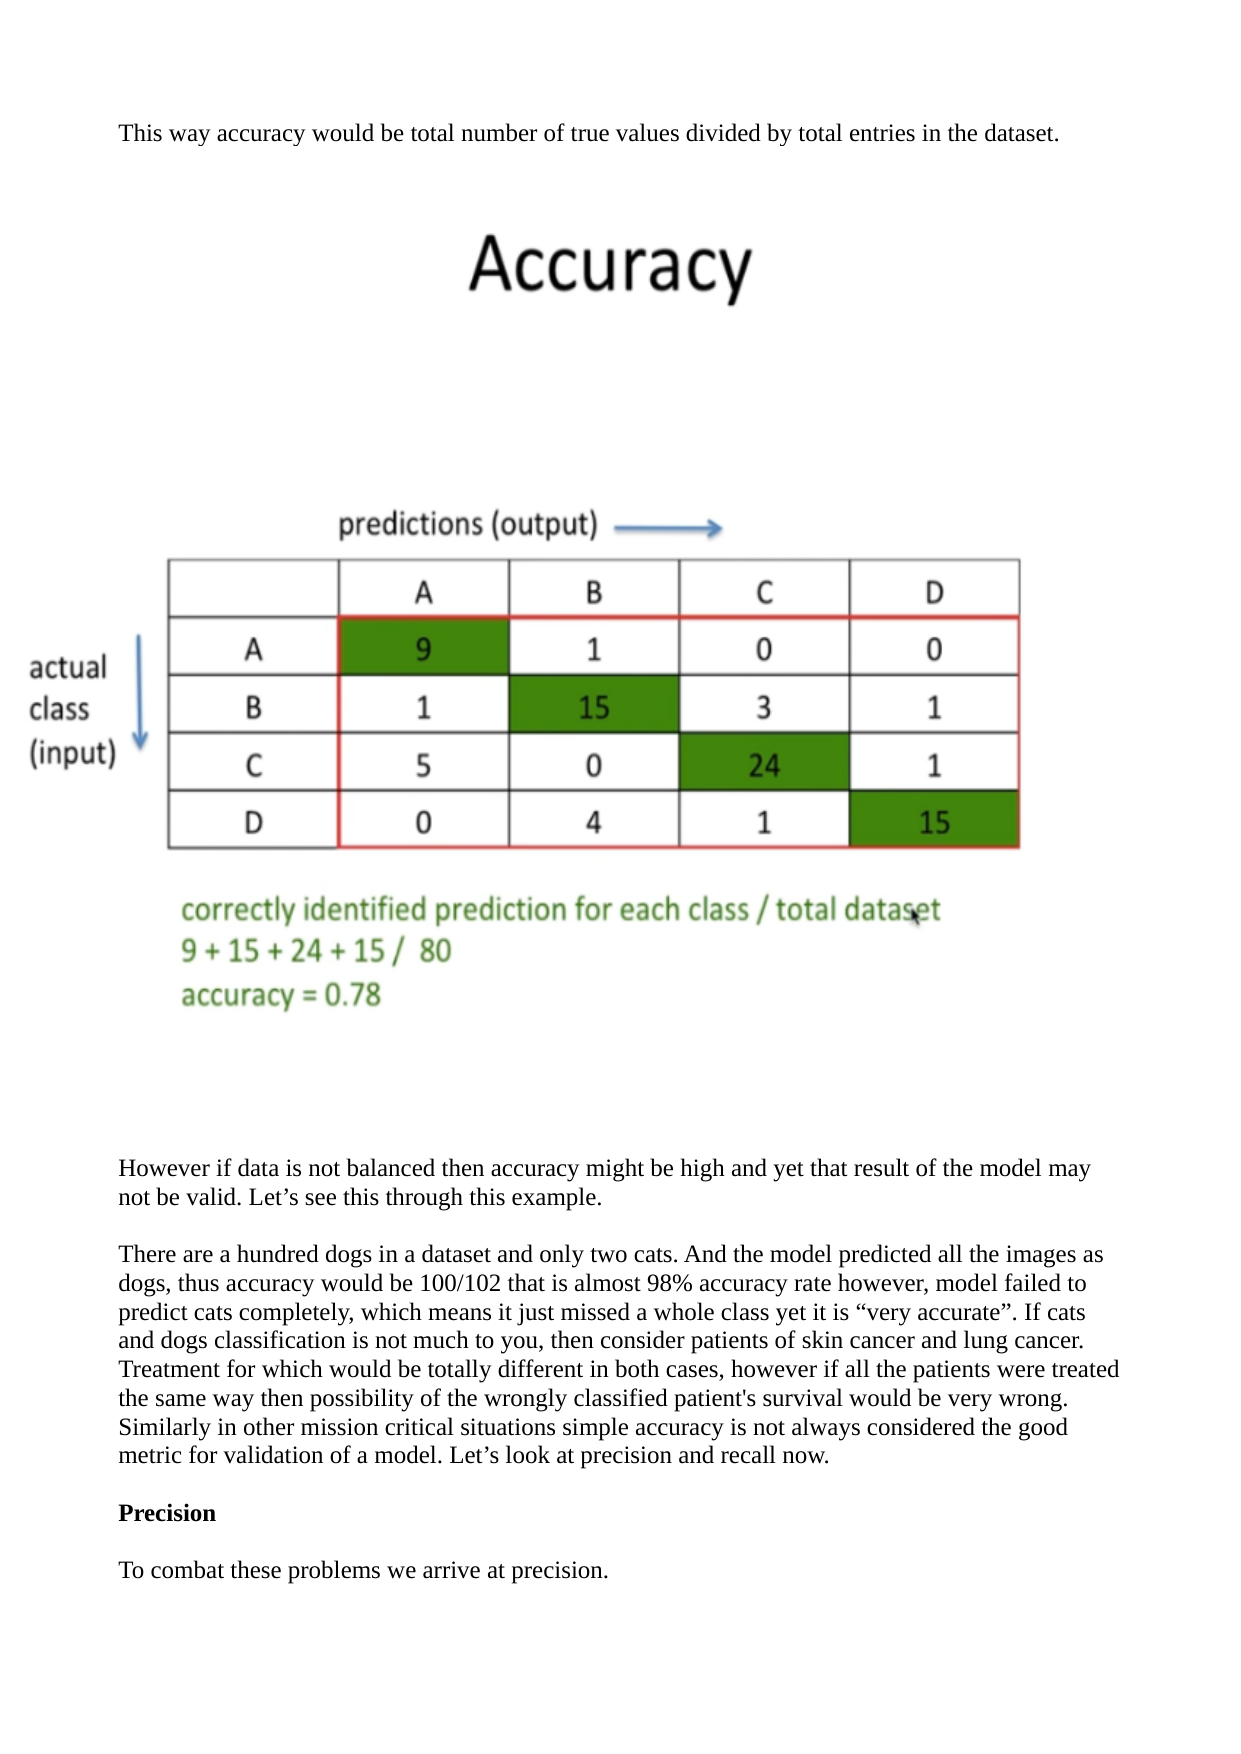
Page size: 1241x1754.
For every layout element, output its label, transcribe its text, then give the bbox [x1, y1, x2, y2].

text To combat these problems we arrive at precision. [118, 1556, 1122, 1584]
text There are a hundred dogs in a dataset and only two cats. And the model predicted all the images as dogs, thus accuracy would be 100/102 that is almost 98% accuracy rate however, model failed to predict cats completely, which means it just missed a whole class yet it is “very accurate”. If cats and dogs classification is not much to you, then consider patients of skin cancer and lung cancer. Treatment for which would be totally different in both cases, however if all the patients were treated the same way then possibility of the wrongly classified patient's survival would be very wrong. Similarly in other mission critical situations simple accuracy is not always considered the good metric for validation of a model. Let’s look at precision and recall now. [118, 1239, 1122, 1469]
text However if data is not balanced then accuracy might be high and yet that result of the model may not be valid. Let’s see this through this example. [118, 1153, 1122, 1211]
text This way accuracy would be total number of true values divided by total entries in the dataset. [118, 118, 1122, 146]
picture [0, 146, 1241, 1137]
text Precision [118, 1498, 1122, 1527]
